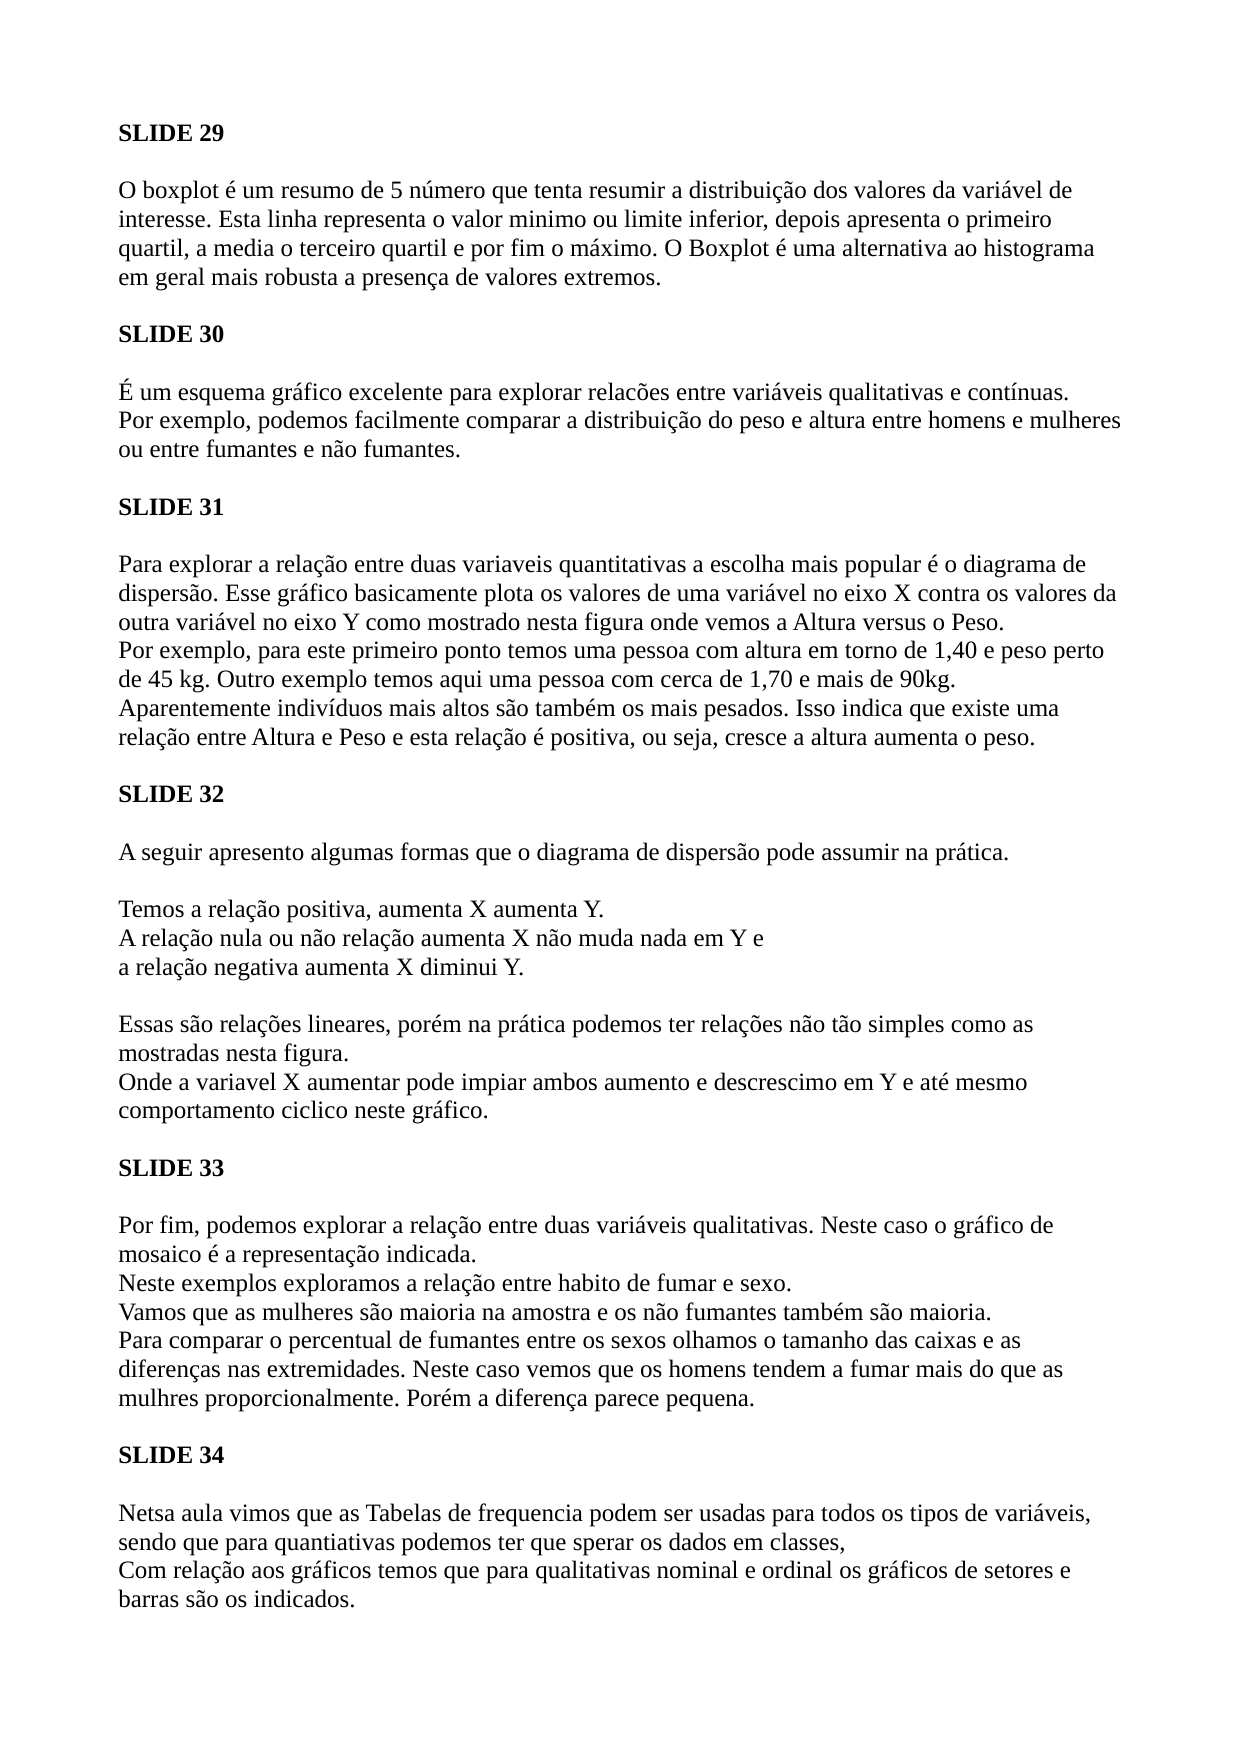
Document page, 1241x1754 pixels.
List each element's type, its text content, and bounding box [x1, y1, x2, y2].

text Por fim, podemos explorar a relação entre duas variáveis qualitativas. Neste caso o gráfico de mosaico é a representação indicada. [118, 1211, 1122, 1268]
text Por exemplo, podemos facilmente comparar a distribuição do peso e altura entre homens e mulheres ou entre fumantes e não fumantes. [118, 406, 1122, 463]
text Para comparar o percentual de fumantes entre os sexos olhamos o tamanho das caixas e as diferenças nas extremidades. Neste caso vemos que os homens tendem a fumar mais do que as mulhres proporcionalmente. Porém a diferença parece pequena. [118, 1326, 1122, 1412]
text SLIDE 31 [118, 492, 1122, 521]
text a relação negativa aumenta X diminui Y. [118, 952, 1122, 981]
text O boxplot é um resumo de 5 número que tenta resumir a distribuição dos valores da variável de interesse. Esta linha representa o valor minimo ou limite inferior, depois apresenta o primeiro quartil, a media o terceiro quartil e por fim o máximo. O Boxplot é uma alternativa ao histograma em geral mais robusta a presença de valores extremos. [118, 176, 1122, 291]
text Essas são relações lineares, porém na prática podemos ter relações não tão simples como as mostradas nesta figura. [118, 1009, 1122, 1067]
text Vamos que as mulheres são maioria na amostra e os não fumantes também são maioria. [118, 1297, 1122, 1326]
text Com relação aos gráficos temos que para qualitativas nominal e ordinal os gráficos de setores e barras são os indicados. [118, 1556, 1122, 1613]
text A seguir apresento algumas formas que o diagrama de dispersão pode assumir na prática. [118, 837, 1122, 866]
text Temos a relação positiva, aumenta X aumenta Y. [118, 894, 1122, 923]
text Por exemplo, para este primeiro ponto temos uma pessoa com altura em torno de 1,40 e peso perto de 45 kg. Outro exemplo temos aqui uma pessoa com cerca de 1,70 e mais de 90kg. [118, 636, 1122, 693]
text Para explorar a relação entre duas variaveis quantitativas a escolha mais popular é o diagrama de dispersão. Esse gráfico basicamente plota os valores de uma variável no eixo X contra os valores da outra variável no eixo Y como mostrado nesta figura onde vemos a Altura versus o Peso. [118, 549, 1122, 636]
text Aparentemente indivíduos mais altos são também os mais pesados. Isso indica que existe uma relação entre Altura e Peso e esta relação é positiva, ou seja, cresce a altura aumenta o peso. [118, 693, 1122, 751]
text É um esquema gráfico excelente para explorar relacões entre variáveis qualitativas e contínuas. [118, 377, 1122, 406]
text Onde a variavel X aumentar pode impiar ambos aumento e descrescimo em Y e até mesmo comportamento ciclico neste gráfico. [118, 1067, 1122, 1124]
text SLIDE 29 [118, 118, 1122, 147]
text SLIDE 32 [118, 779, 1122, 808]
text Netsa aula vimos que as Tabelas de frequencia podem ser usadas para todos os tipos de variáveis, sendo que para quantiativas podemos ter que sperar os dados em classes, [118, 1498, 1122, 1556]
text SLIDE 30 [118, 319, 1122, 348]
text Neste exemplos exploramos a relação entre habito de fumar e sexo. [118, 1268, 1122, 1297]
text SLIDE 34 [118, 1441, 1122, 1469]
text SLIDE 33 [118, 1153, 1122, 1182]
text A relação nula ou não relação aumenta X não muda nada em Y e [118, 923, 1122, 952]
